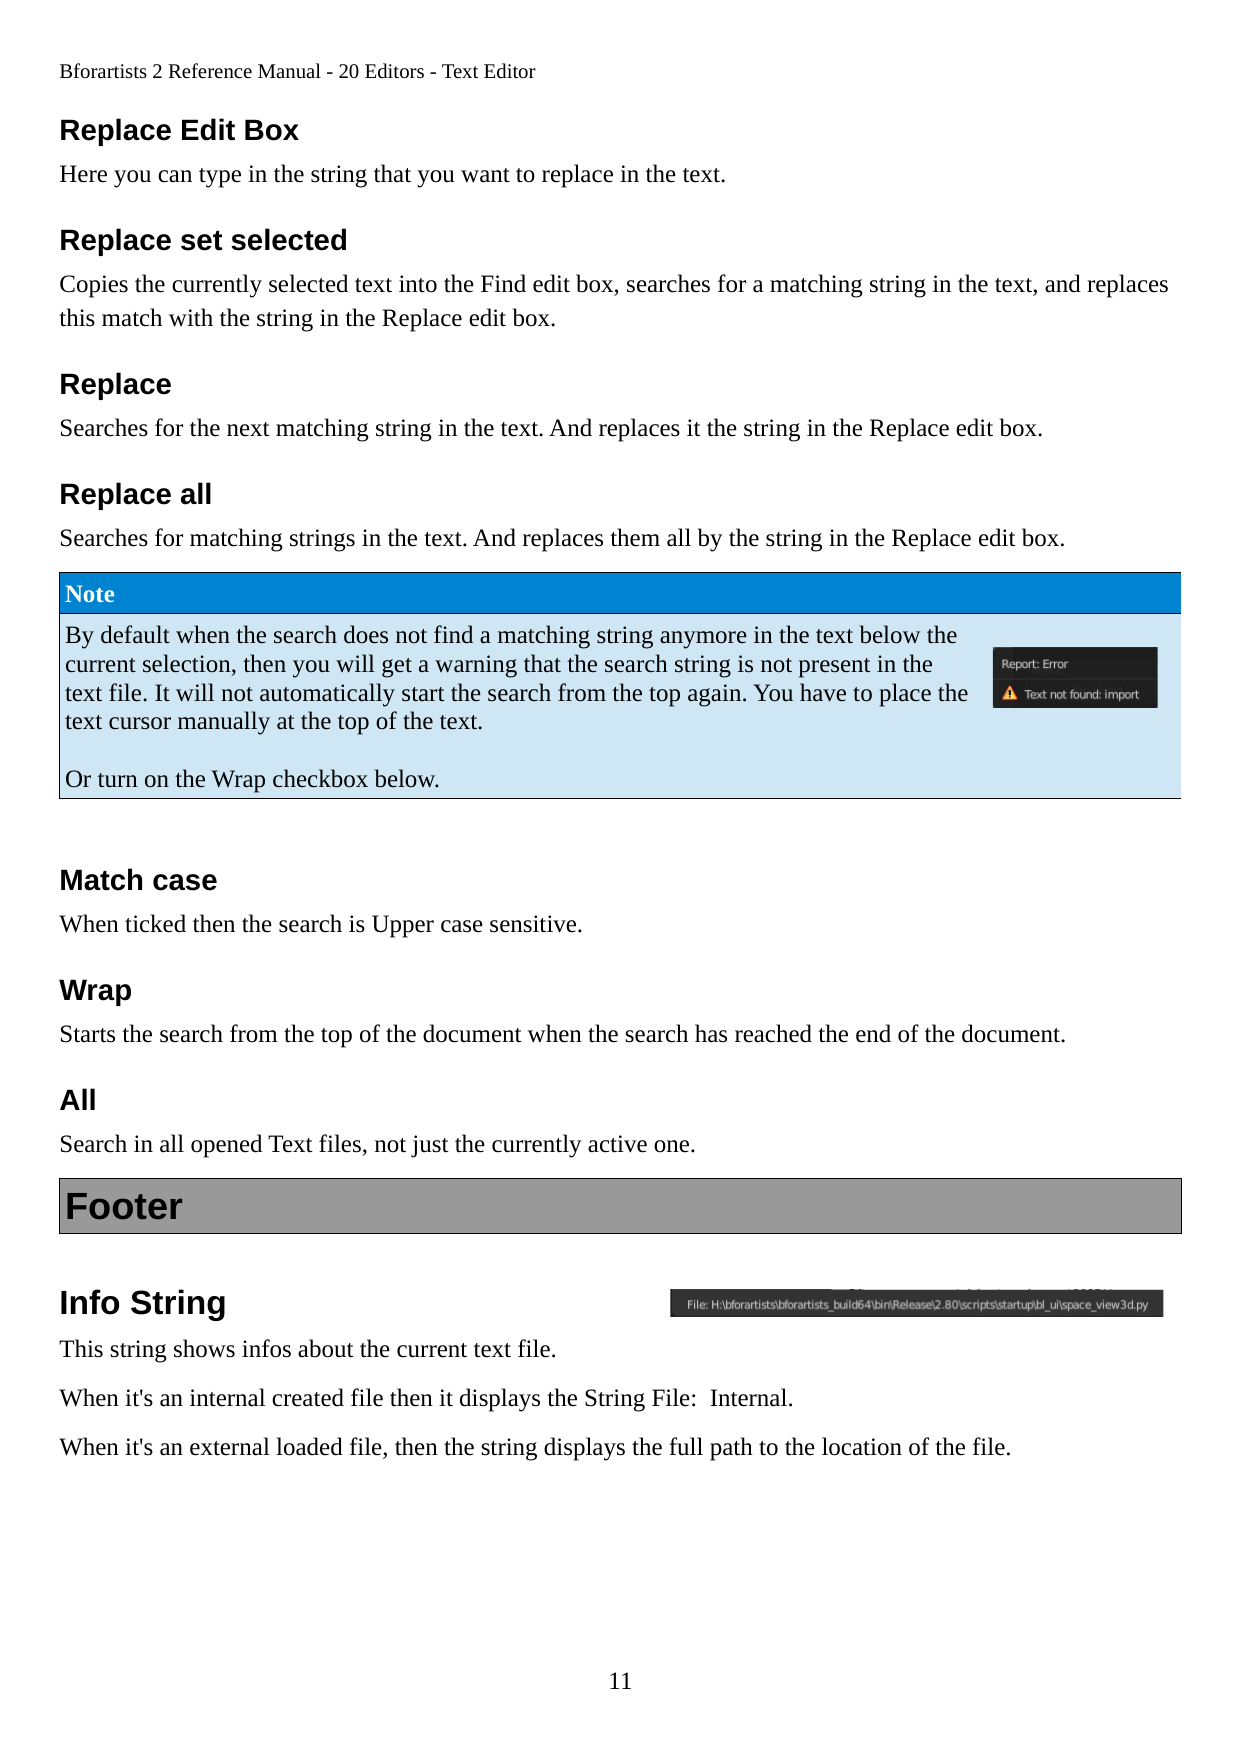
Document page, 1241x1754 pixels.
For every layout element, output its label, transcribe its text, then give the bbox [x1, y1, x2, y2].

subtitle Replace all [59, 477, 1181, 511]
table_header Footer [60, 1179, 1181, 1233]
text Searches for the next matching string in the text. And replaces it the string in the Replace edit box. [59, 413, 1181, 442]
text Starts the search from the top of the document when the search has reached the end of the document. [59, 1019, 1181, 1048]
text When ticked then the search is Upper case sensitive. [59, 909, 1181, 938]
subtitle Info String [59, 1283, 1181, 1322]
text When it's an internal created file then it displays the String File: Internal. [59, 1383, 1181, 1412]
subtitle Replace set selected [59, 222, 1181, 256]
text Copies the currently selected text into the Find edit box, searches for a matching string in the text, and replaces this match with the string in the Replace edit box. [59, 269, 1181, 332]
subtitle Replace [59, 367, 1181, 401]
text This string shows infos about the current text file. [59, 1334, 1181, 1363]
text Searches for matching strings in the text. And replaces them all by the string in the Replace edit box. [59, 523, 1181, 552]
picture [992, 647, 1158, 708]
subtitle Wrap [59, 973, 1181, 1007]
table_cell By default when the search does not find a matching string anymore in the text below the current selection, then you will get a warning that the search string is not present in the text file. It will not automatically start the search from the top again. You have to place the text cursor manually at the top of the text. Or turn on the Wrap checkbox below. [60, 614, 1181, 798]
subtitle Match case [59, 863, 1181, 897]
picture [670, 1289, 1164, 1317]
text When it's an external loaded file, then the string displays the full path to the location of the file. [59, 1432, 1181, 1461]
subtitle Replace Edit Box [59, 113, 1181, 146]
table_header Note [60, 573, 1181, 613]
subtitle All [59, 1083, 1181, 1117]
text Here you can type in the string that you want to replace in the text. [59, 159, 1181, 188]
text Search in all opened Text files, not just the currently active one. [59, 1129, 1181, 1158]
